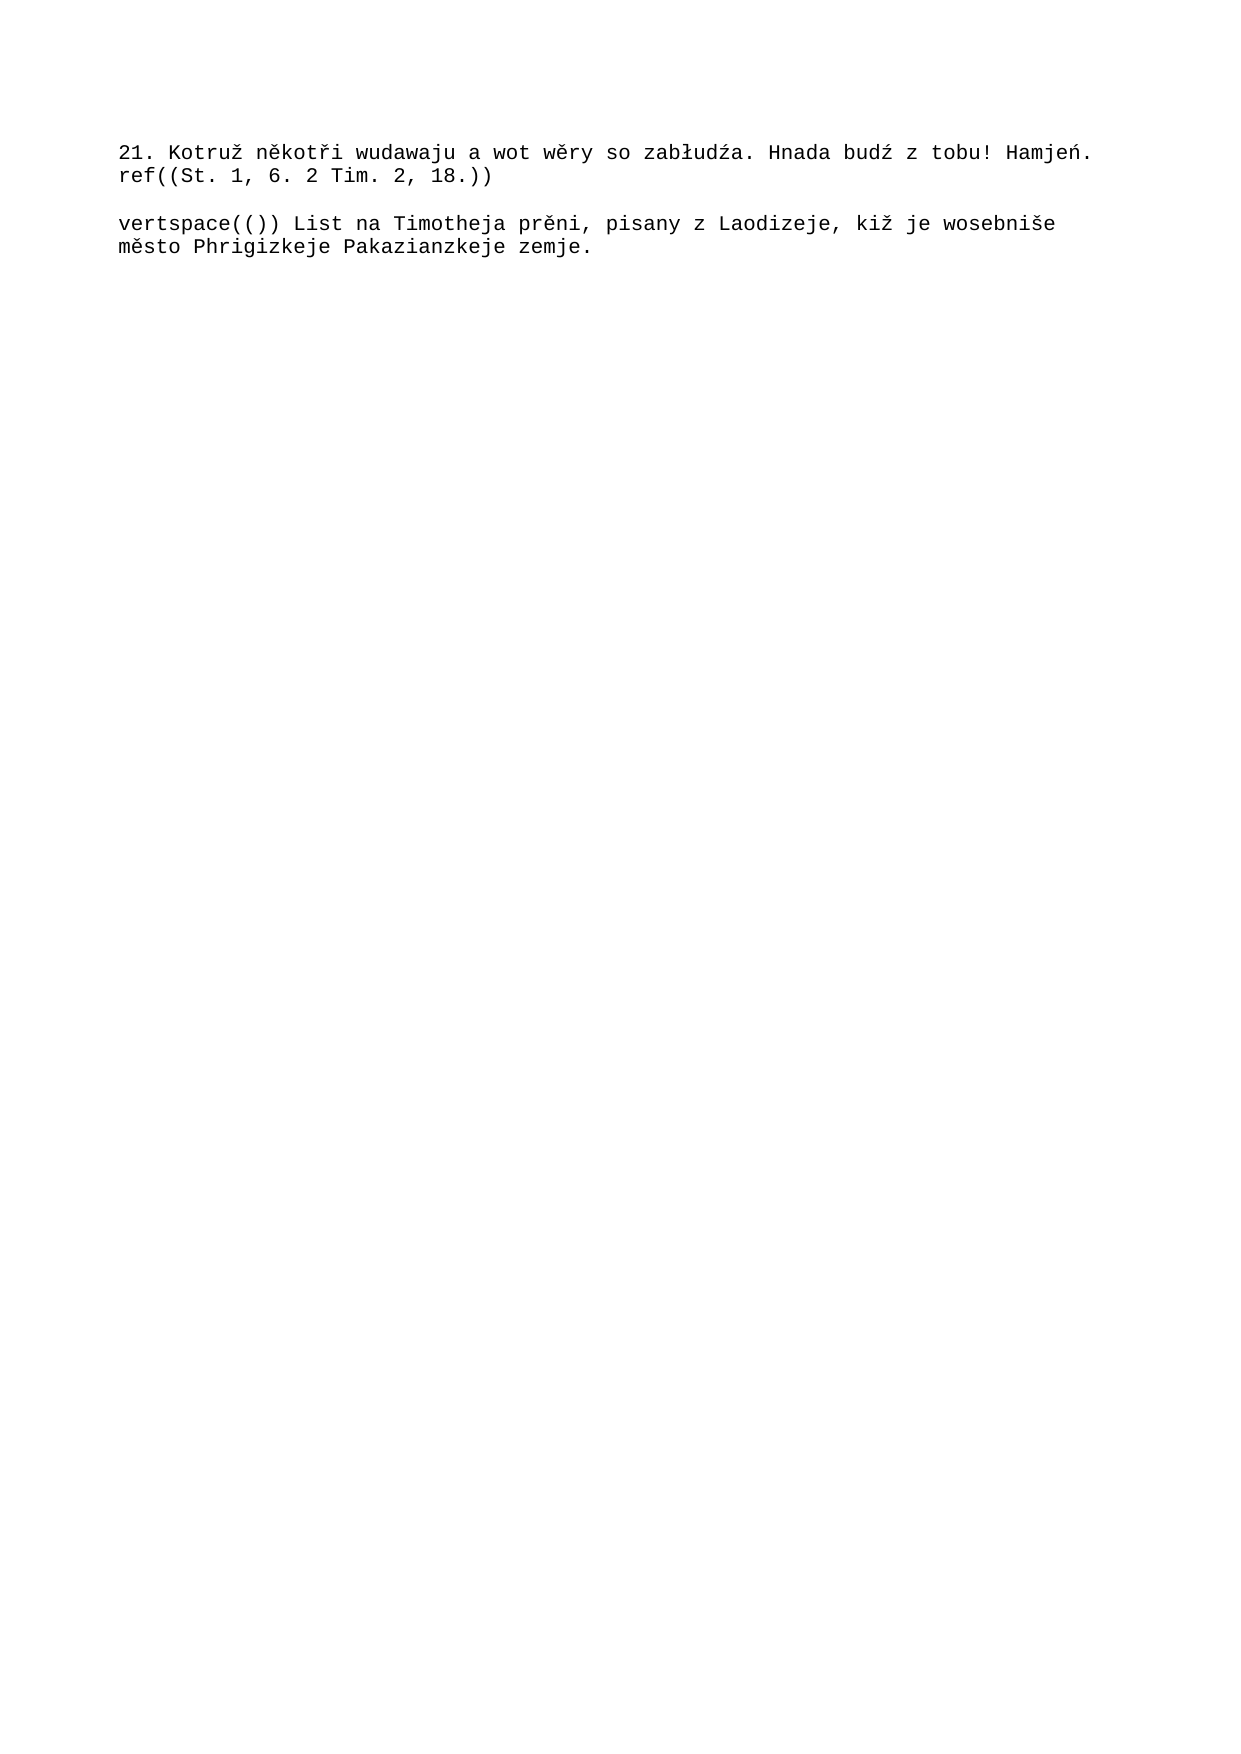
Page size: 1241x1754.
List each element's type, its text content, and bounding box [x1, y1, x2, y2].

text vertspace(()) List na Timotheja prěni, pisany z Laodizeje, kiž je wosebniše město Phrigizkeje Pakazianzkeje zemje. [118, 213, 1122, 260]
text 21. Kotruž někotři wudawaju a wot wěry so zabłudźa. Hnada budź z tobu! Hamjeń. ref((St. 1, 6. 2 Tim. 2, 18.)) [118, 142, 1122, 189]
